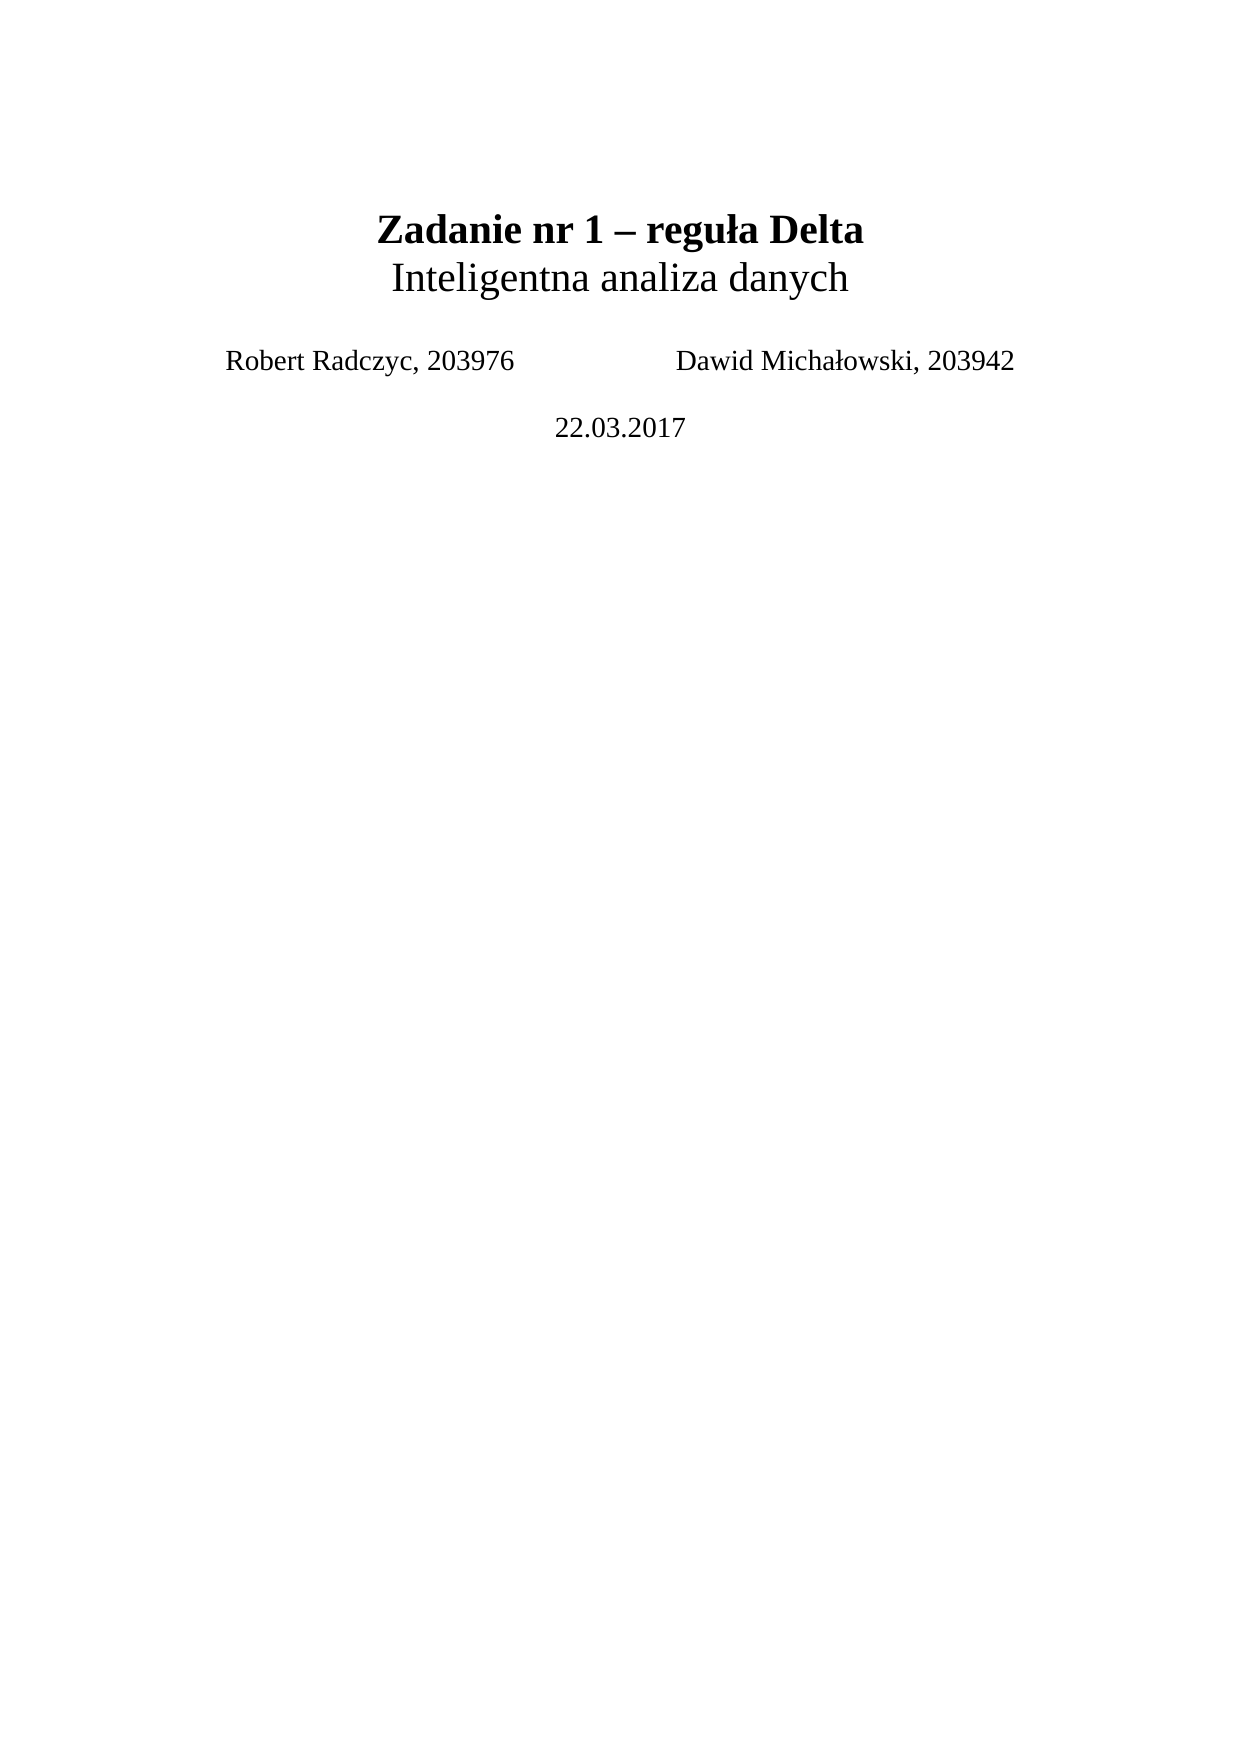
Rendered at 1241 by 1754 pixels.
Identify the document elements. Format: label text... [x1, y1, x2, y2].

text Inteligentna analiza danych [118, 252, 1122, 300]
text Robert Radczyc, 203976 Dawid Michałowski, 203942 [118, 343, 1122, 377]
text Zadanie nr 1 – reguła Delta [118, 204, 1122, 252]
text 22.03.2017 [118, 410, 1122, 444]
